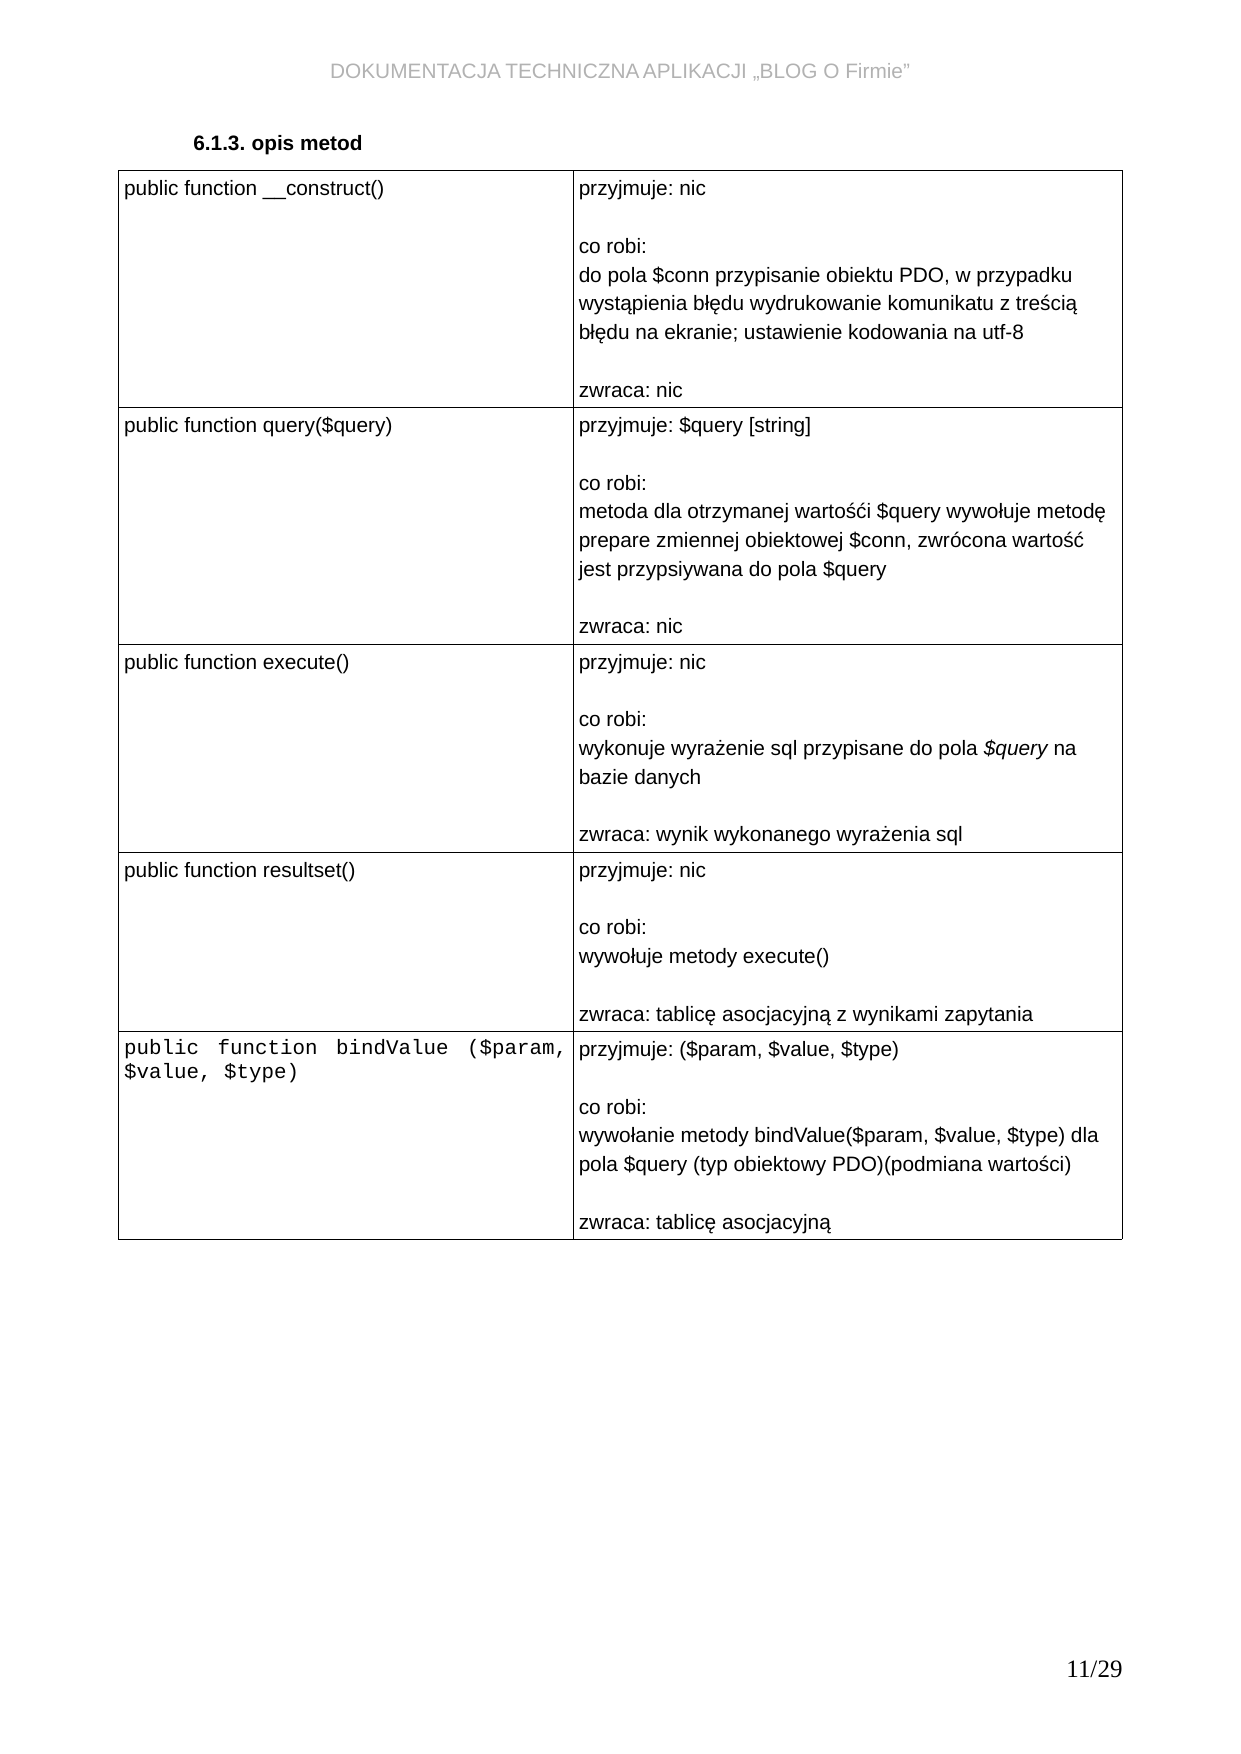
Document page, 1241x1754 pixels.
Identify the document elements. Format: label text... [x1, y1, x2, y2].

table_cell przyjmuje: ($param, $value, $type) co robi: wywołanie metody bindValue($param, $value, $type) dla pola $query (typ obiektowy PDO)(podmiana wartości) zwraca: tablicę asocjacyjną [574, 1032, 1122, 1239]
table_cell przyjmuje: $query [string] co robi: metoda dla otrzymanej wartośći $query wywołuje metodę prepare zmiennej obiektowej $conn, zwrócona wartość jest przypsiywana do pola $query zwraca: nic [574, 408, 1122, 644]
table_cell public function resultset() [119, 853, 573, 1031]
table_cell przyjmuje: nic co robi: wykonuje wyrażenie sql przypisane do pola $query na bazie danych zwraca: wynik wykonanego wyrażenia sql [574, 645, 1122, 852]
table_cell public function execute() [119, 645, 573, 852]
table_header public function __construct() [119, 171, 573, 407]
table_header przyjmuje: nic co robi: do pola $conn przypisanie obiektu PDO, w przypadku wystąpienia błędu wydrukowanie komunikatu z treścią błędu na ekranie; ustawienie kodowania na utf-8 zwraca: nic [574, 171, 1122, 407]
table_cell public function query($query) [119, 408, 573, 644]
list Opis metod [193, 130, 1122, 154]
table_cell przyjmuje: nic co robi: wywołuje metody execute() zwraca: tablicę asocjacyjną z wynikami zapytania [574, 853, 1122, 1031]
table_cell public function bindValue ($param, $value, $type) [119, 1032, 573, 1239]
